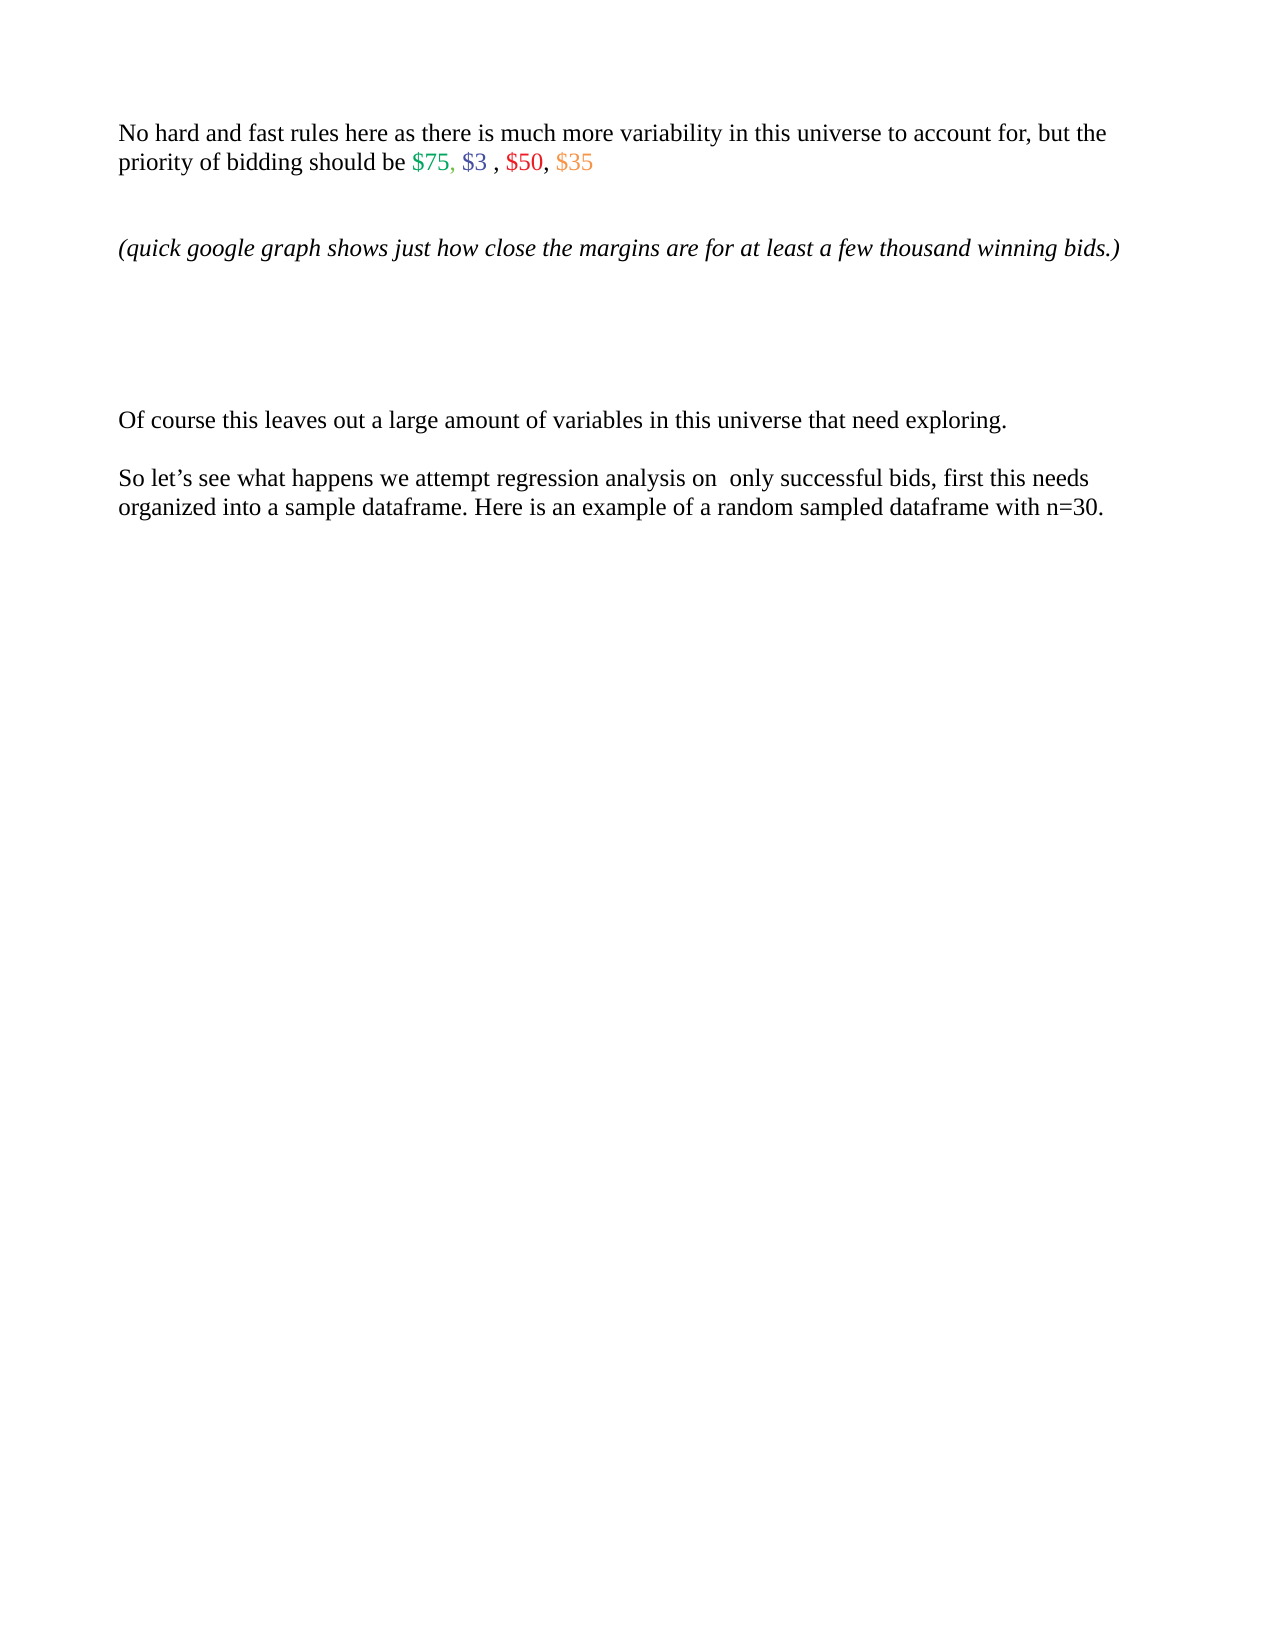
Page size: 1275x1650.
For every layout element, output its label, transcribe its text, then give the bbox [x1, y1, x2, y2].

text So let’s see what happens we attempt regression analysis on only successful bids, first this needs organized into a sample dataframe. Here is an example of a random sampled dataframe with n=30. [118, 463, 1157, 521]
text (quick google graph shows just how close the margins are for at least a few thousand winning bids.) [118, 233, 1157, 262]
text Of course this leaves out a large amount of variables in this universe that need exploring. [118, 406, 1157, 434]
text No hard and fast rules here as there is much more variability in this universe to account for, but the priority of bidding should be $75, $3 , $50, $35 [118, 118, 1157, 176]
